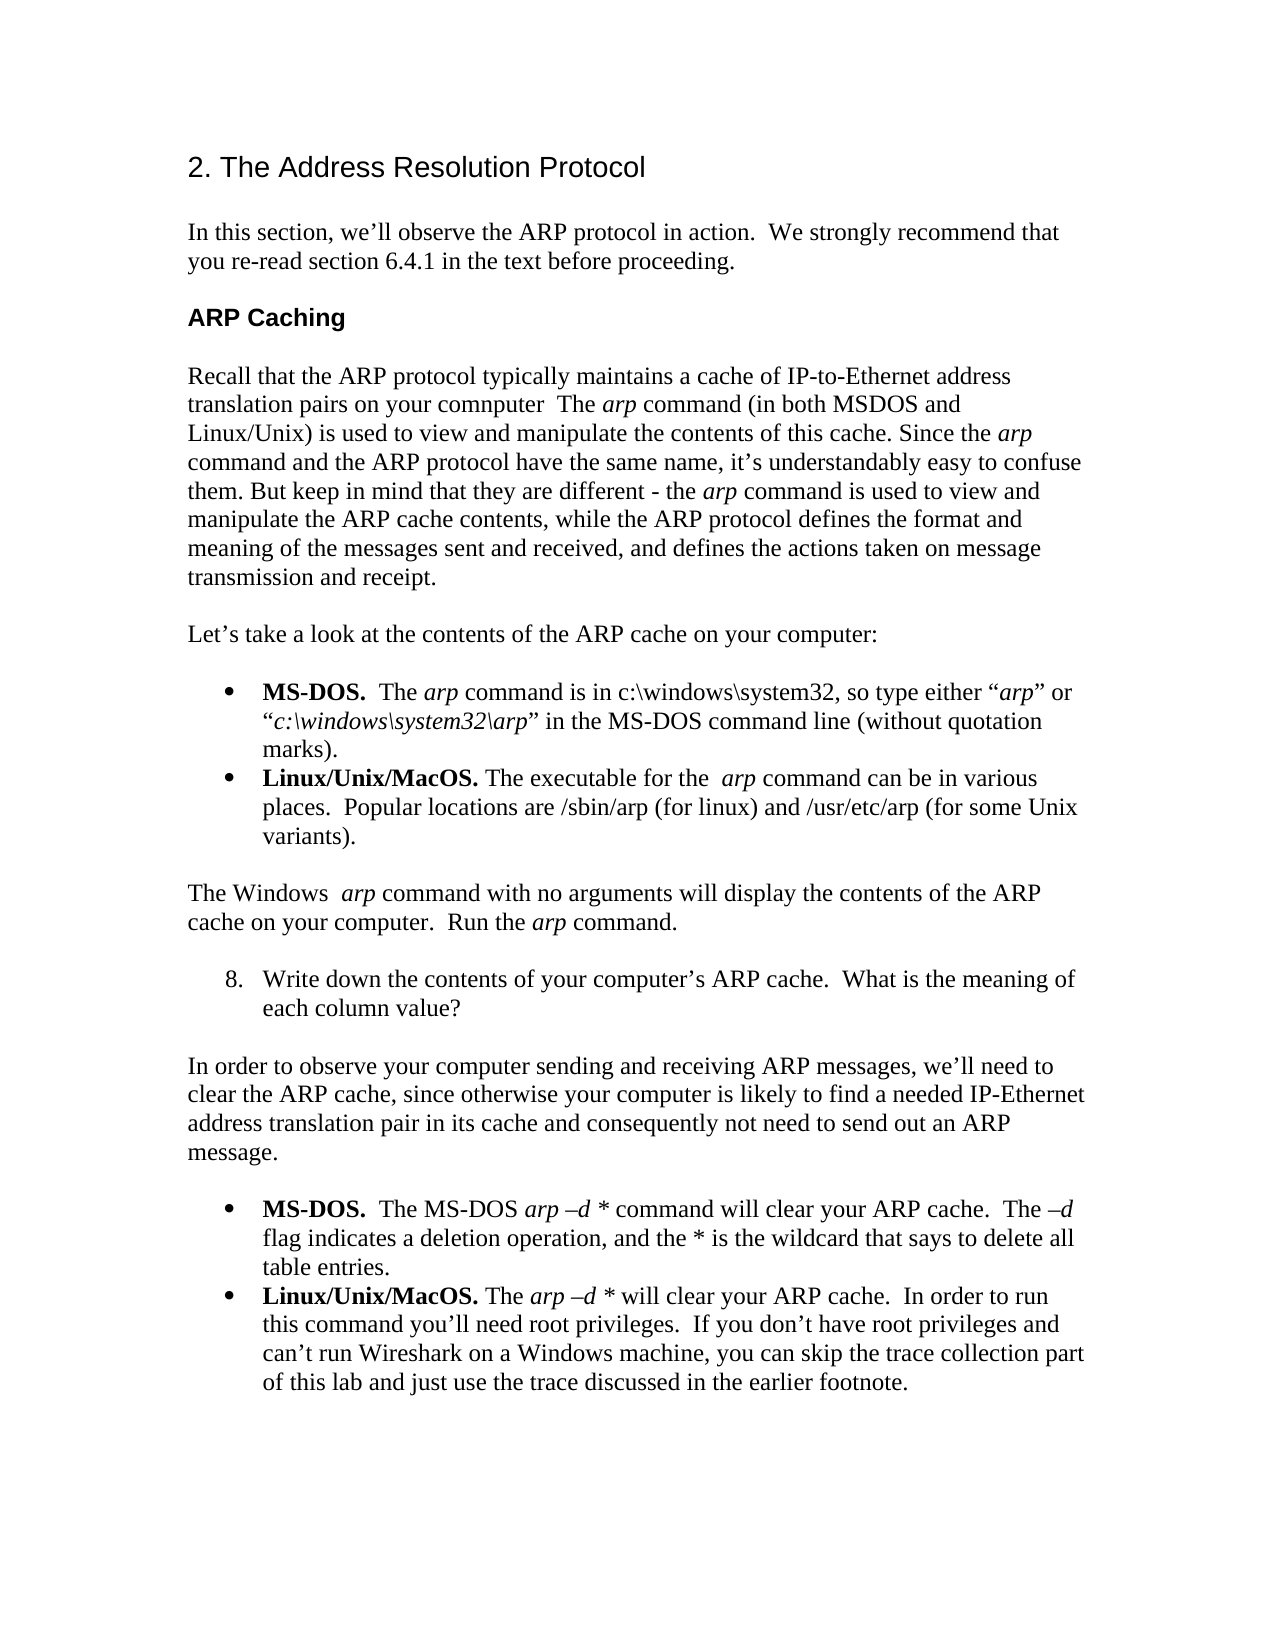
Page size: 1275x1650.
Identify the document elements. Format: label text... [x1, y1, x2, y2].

text In order to observe your computer sending and receiving ARP messages, we’ll need to clear the ARP cache, since otherwise your computer is likely to find a needed IP-Ethernet address translation pair in its cache and consequently not need to send out an ARP message. [187, 1051, 1087, 1166]
text ARP Caching [187, 303, 1087, 332]
text Recall that the ARP protocol typically maintains a cache of IP-to-Ethernet address translation pairs on your comnputer The arp command (in both MSDOS and Linux/Unix) is used to view and manipulate the contents of this cache. Since the arp command and the ARP protocol have the same name, it’s understandably easy to confuse them. But keep in mind that they are different - the arp command is used to view and manipulate the ARP cache contents, while the ARP protocol defines the format and meaning of the messages sent and received, and defines the actions taken on message transmission and receipt. [187, 361, 1087, 591]
text The Windows arp command with no arguments will display the contents of the ARP cache on your computer. Run the arp command. [187, 878, 1087, 936]
text In this section, we’ll observe the ARP protocol in action. We strongly recommend that you re-read section 6.4.1 in the text before proceeding. [187, 217, 1087, 274]
list Linux/Unix/MacOS. The arp –d * will clear your ARP cache. In order to run this command you’ll need root privileges. If you don’t have root privileges and can’t run Wireshark on a Windows machine, you can skip the trace collection part of this lab and just use the trace discussed in the earlier footnote. [225, 1281, 1087, 1396]
list MS-DOS. The arp command is in c:\windows\system32, so type either “arp” or “c:\windows\system32\arp” in the MS-DOS command line (without quotation marks). [225, 677, 1087, 763]
list Write down the contents of your computer’s ARP cache. What is the meaning of each column value? [225, 964, 1087, 1022]
list Linux/Unix/MacOS. The executable for the arp command can be in various places. Popular locations are /sbin/arp (for linux) and /usr/etc/arp (for some Unix variants). [225, 763, 1087, 849]
text Let’s take a look at the contents of the ARP cache on your computer: [187, 619, 1087, 648]
list MS-DOS. The MS-DOS arp –d * command will clear your ARP cache. The –d flag indicates a deletion operation, and the * is the wildcard that says to delete all table entries. [225, 1194, 1087, 1281]
text 2. The Address Resolution Protocol [187, 150, 1087, 183]
